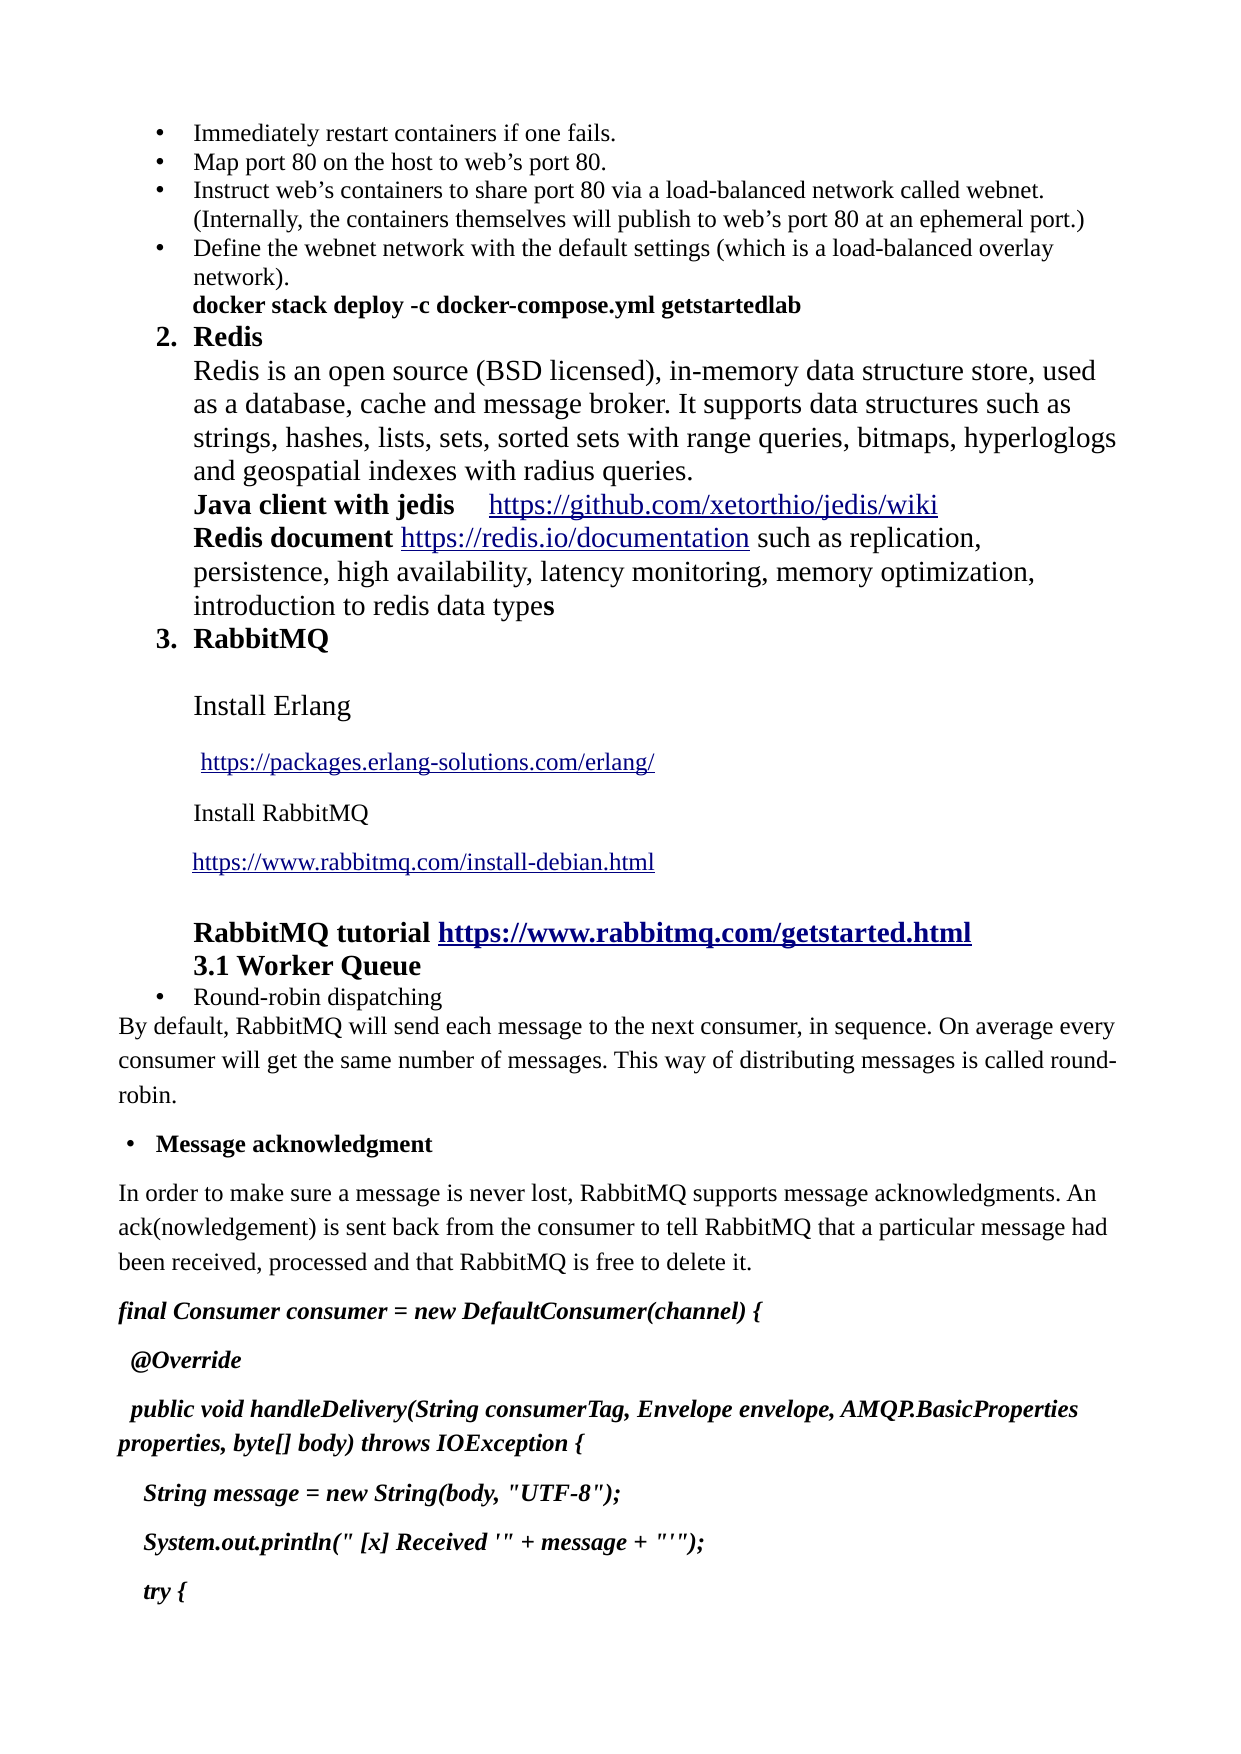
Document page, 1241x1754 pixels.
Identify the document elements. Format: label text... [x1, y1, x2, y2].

text docker stack deploy -c docker-compose.yml getstartedlab [118, 291, 1122, 319]
list 3.1 Worker Queue [156, 948, 1122, 982]
text final Consumer consumer = new DefaultConsumer(channel) { [118, 1296, 1122, 1325]
text System.out.println(" [x] Received '" + message + "'"); [118, 1527, 1122, 1555]
text try { [118, 1576, 1122, 1604]
list Message acknowledgment [126, 1129, 1122, 1158]
list Round-robin dispatching [156, 982, 1122, 1011]
list Immediately restart containers if one fails. [156, 118, 1122, 147]
list Define the webnet network with the default settings (which is a load-balanced overlay network). [156, 233, 1122, 291]
list Instruct web’s containers to share port 80 via a load-balanced network called webnet. (Internally, the containers themselves will publish to web’s port 80 at an ephemeral port.) [156, 176, 1122, 233]
text By default, RabbitMQ will send each message to the next consumer, in sequence. On average every consumer will get the same number of messages. This way of distributing messages is called round-robin. [118, 1011, 1122, 1108]
list Redis document https://redis.io/documentation such as replication, persistence, high availability, latency monitoring, memory optimization, introduction to redis data types [156, 521, 1122, 621]
text @Override [118, 1345, 1122, 1374]
list https://packages.erlang-solutions.com/erlang/ [156, 743, 1122, 777]
list Redis is an open source (BSD licensed), in-memory data structure store, used as a database, cache and message broker. It supports data structures such as strings, hashes, lists, sets, sorted sets with range queries, bitmaps, hyperloglogs and geospatial indexes with radius queries. [156, 353, 1122, 487]
list Redis [156, 319, 1122, 353]
list RabbitMQ tutorial https://www.rabbitmq.com/getstarted.html [156, 915, 1122, 948]
text String message = new String(body, "UTF-8"); [118, 1478, 1122, 1506]
text https://www.rabbitmq.com/install-debian.html [118, 847, 1122, 876]
list Java client with jedis https://github.com/xetorthio/jedis/wiki [156, 487, 1122, 521]
text In order to make sure a message is never lost, RabbitMQ supports message acknowledgments. An ack(nowledgement) is sent back from the consumer to tell RabbitMQ that a particular message had been received, processed and that RabbitMQ is free to delete it. [118, 1178, 1122, 1276]
list Install RabbitMQ [156, 798, 1122, 827]
text public void handleDelivery(String consumerTag, Envelope envelope, AMQP.BasicProperties properties, byte[] body) throws IOException { [118, 1394, 1122, 1457]
list RabbitMQ [156, 621, 1122, 655]
list Install Erlang [156, 688, 1122, 722]
list Map port 80 on the host to web’s port 80. [156, 147, 1122, 176]
